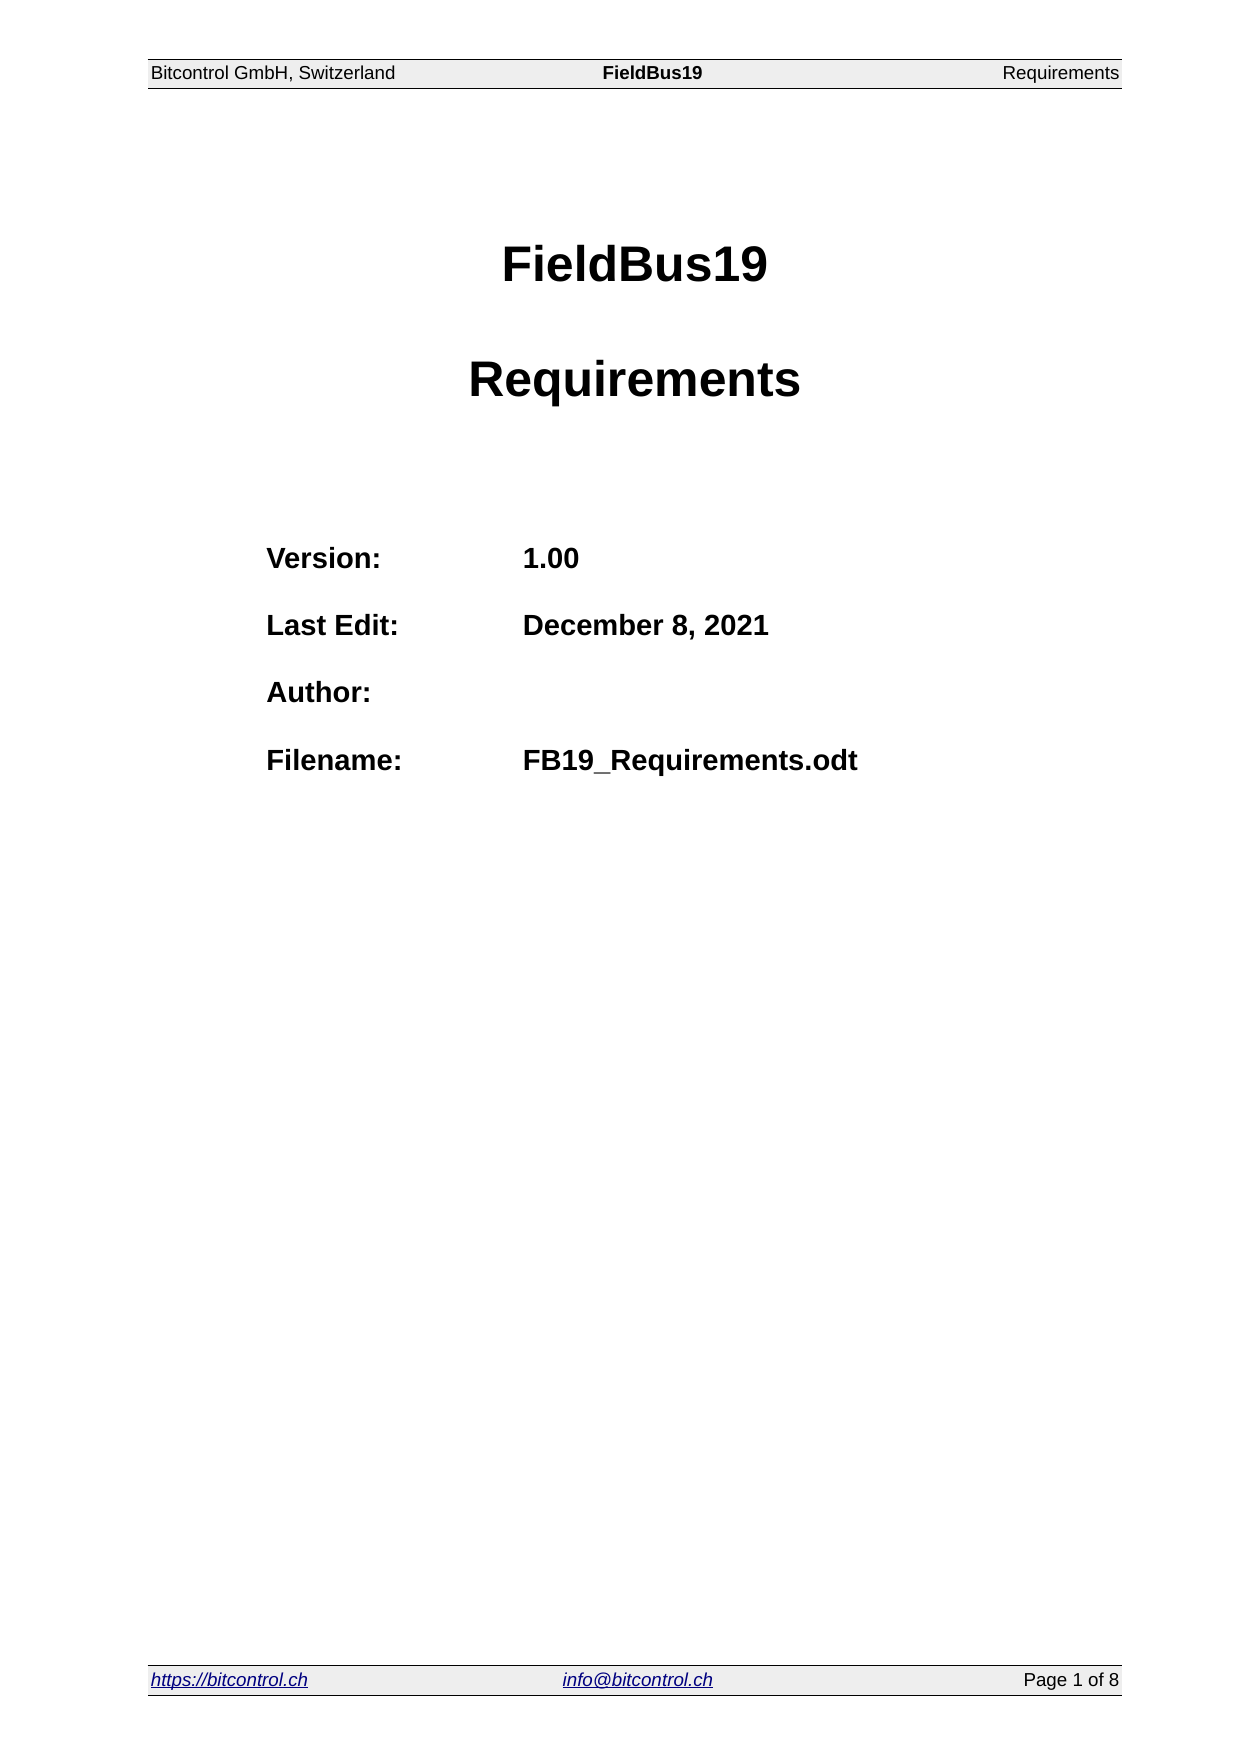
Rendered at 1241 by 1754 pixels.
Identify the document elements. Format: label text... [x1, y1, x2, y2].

text Filename: FB19_Requirements.odt [266, 742, 1122, 776]
text Requirements [148, 349, 1122, 407]
text Last Edit: December 8, 2021 [266, 608, 1122, 642]
text Author: Andreas Isenegger [266, 675, 1122, 709]
text Version: 1.00 [266, 541, 1122, 575]
text FieldBus19 [148, 234, 1122, 292]
